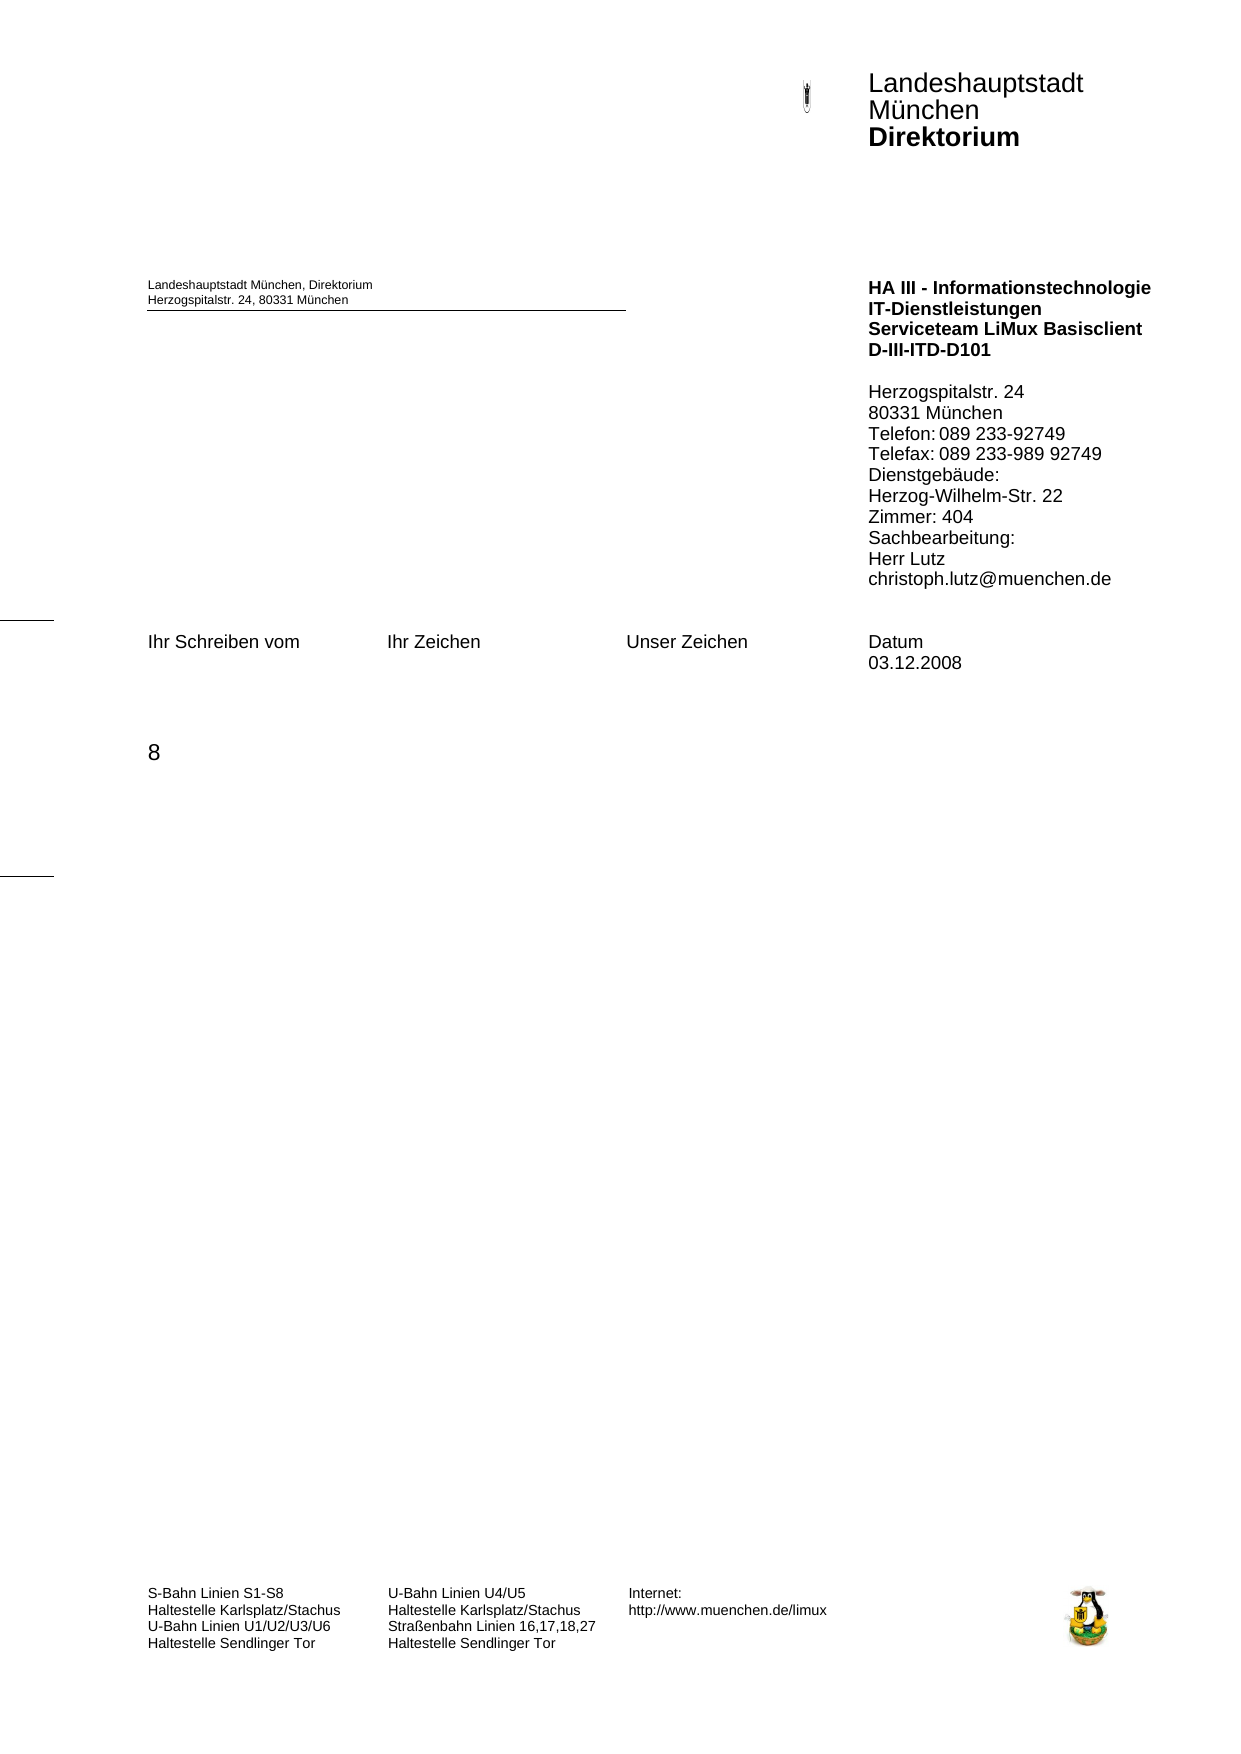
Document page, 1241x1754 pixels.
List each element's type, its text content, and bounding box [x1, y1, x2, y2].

text 8 [148, 738, 1109, 766]
table_header Internet: http://www.muenchen.de/limux [628, 1551, 869, 1652]
table_header S-Bahn Linien S1-S8 Haltestelle Karlsplatz/Stachus U-Bahn Linien U1/U2/U3/U6 Haltestelle Sendlinger Tor [148, 1551, 388, 1652]
text HA III - Informationstechnologie IT-Dienstleistungen Serviceteam LiMux Basisclient [868, 277, 1199, 340]
table_header U-Bahn Linien U4/U5 Haltestelle Karlsplatz/Stachus Straßenbahn Linien 16,17,18,27 Haltestelle Sendlinger Tor [388, 1551, 628, 1652]
text Direktorium [868, 125, 1199, 152]
picture [803, 80, 811, 113]
text Ihr Zeichen [387, 632, 593, 653]
text Landeshauptstadt [868, 71, 1199, 98]
text Herzogspitalstr. 24 80331 München Telefon: 089 233-92749 Telefax: 089 233-989 92749 Dienstgebäude: Herzog-Wilhelm-Str. 22 Zimmer: 404 Sachbearbeitung: Herr Lutz christoph.lutz@muenchen.de [868, 382, 1199, 590]
text München [868, 98, 1199, 125]
picture [1063, 1585, 1109, 1647]
text Landeshauptstadt München, Direktorium [148, 277, 626, 292]
table_header [869, 1551, 1110, 1652]
text D-III-ITD-D101 [868, 340, 1199, 361]
text Ihr Schreiben vom [148, 632, 354, 653]
text 03.12.2008 [868, 653, 1108, 673]
text Datum [868, 632, 1108, 653]
text Unser Zeichen [626, 632, 833, 653]
text Herzogspitalstr. 24, 80331 München [148, 292, 626, 307]
